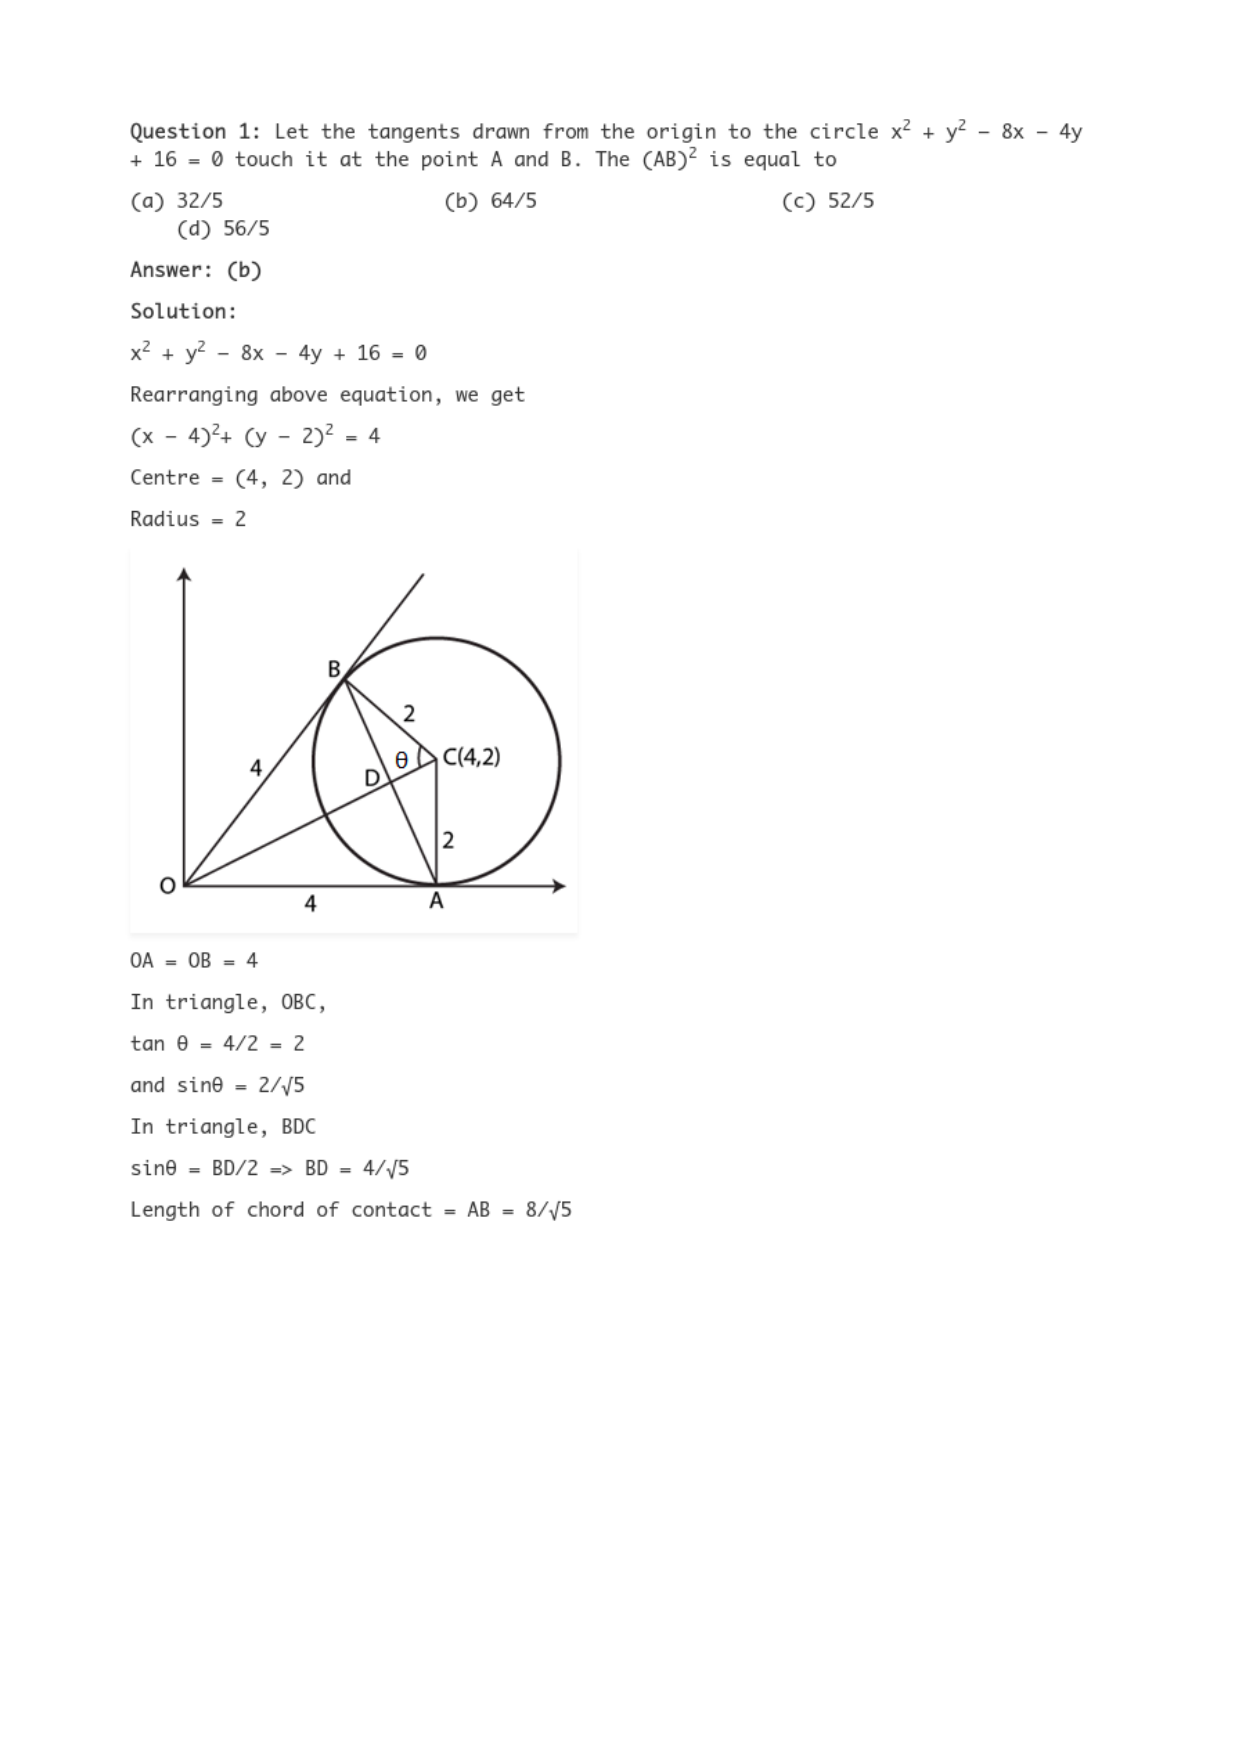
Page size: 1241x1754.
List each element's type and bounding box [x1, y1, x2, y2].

picture [118, 118, 1123, 1239]
